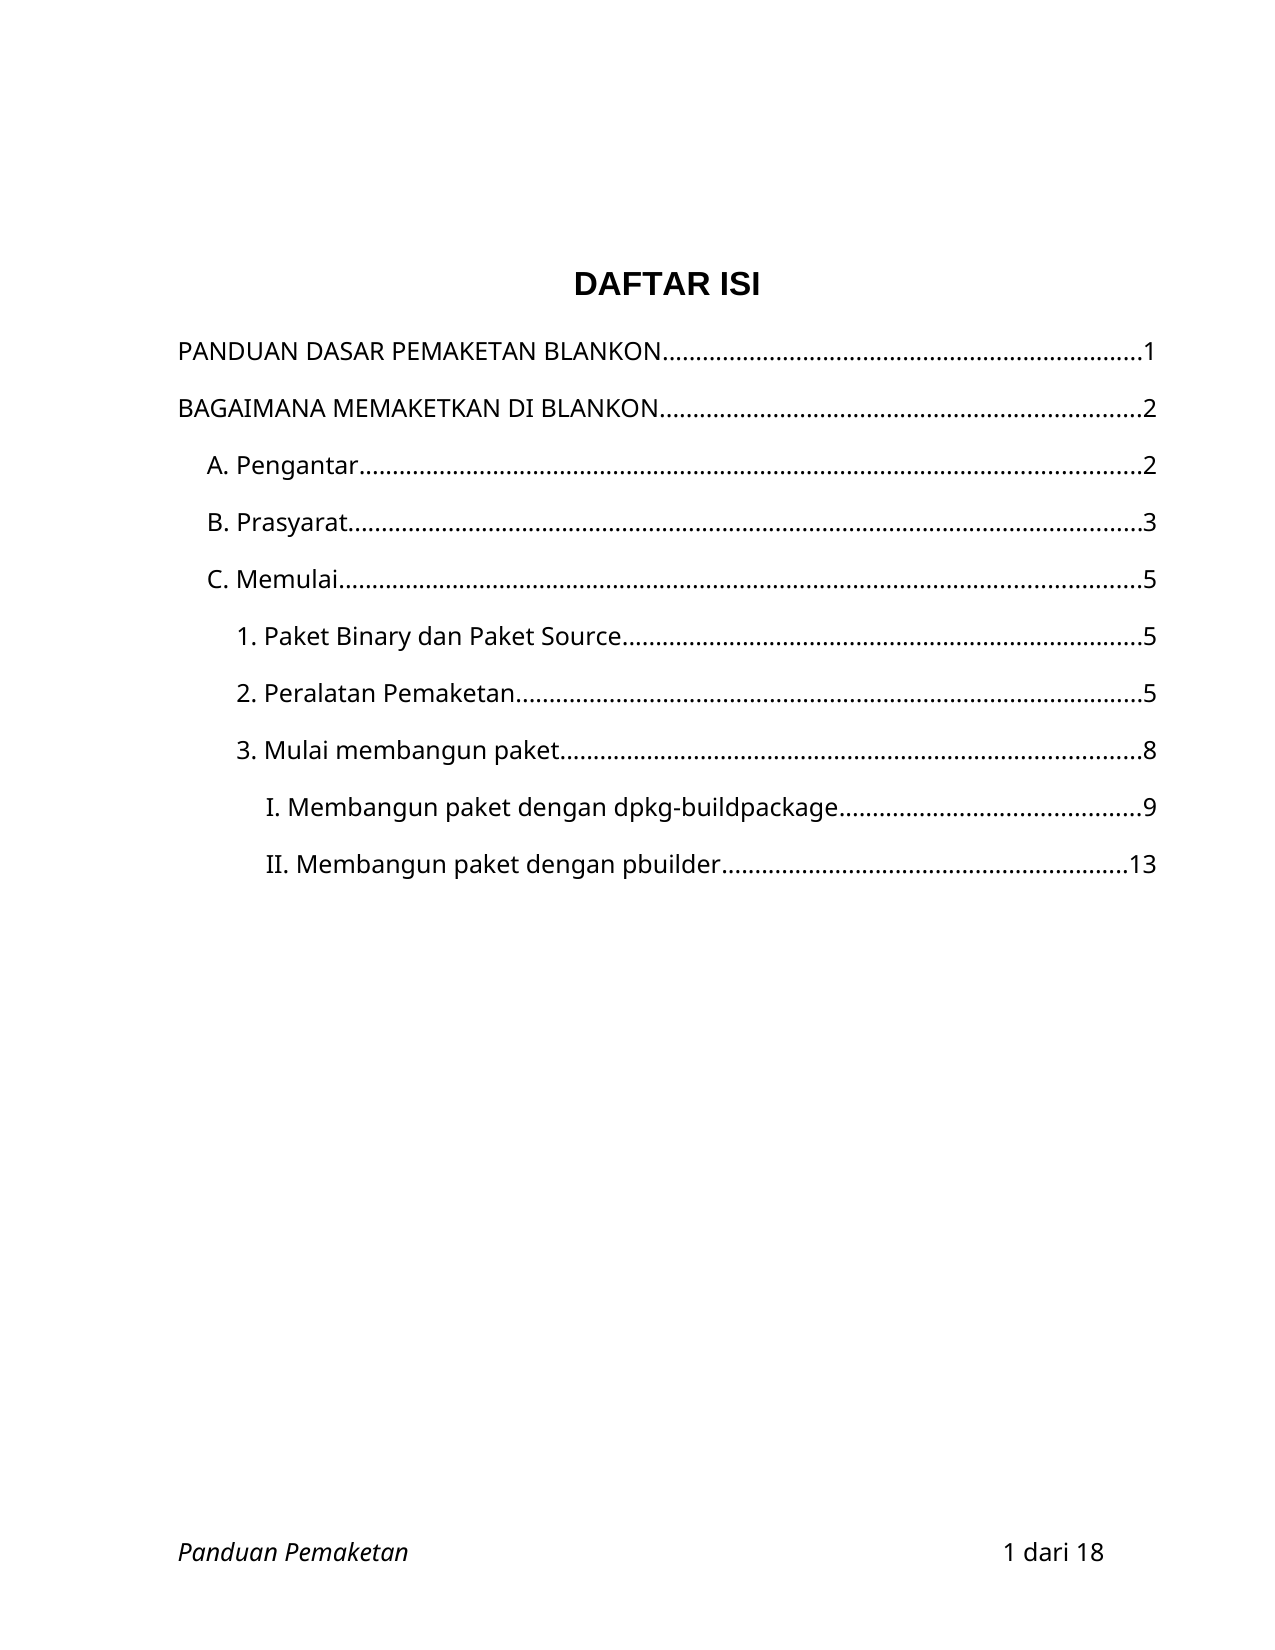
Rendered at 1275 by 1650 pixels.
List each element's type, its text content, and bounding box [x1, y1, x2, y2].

text PANDUAN DASAR PEMAKETAN BLANKON 1 [177, 333, 1157, 367]
text 2. Peralatan Pemaketan 5 [236, 675, 1157, 709]
text 1. Paket Binary dan Paket Source 5 [236, 618, 1157, 652]
text A. Pengantar 2 [207, 447, 1157, 481]
subtitle DAFTAR ISI [177, 265, 1157, 302]
text II. Membangun paket dengan pbuilder 13 [266, 846, 1157, 880]
text I. Membangun paket dengan dpkg-buildpackage 9 [266, 789, 1157, 823]
text C. Memulai 5 [207, 561, 1157, 595]
text B. Prasyarat 3 [207, 504, 1157, 538]
text 3. Mulai membangun paket 8 [236, 732, 1157, 766]
text BAGAIMANA MEMAKETKAN DI BLANKON 2 [177, 390, 1157, 424]
